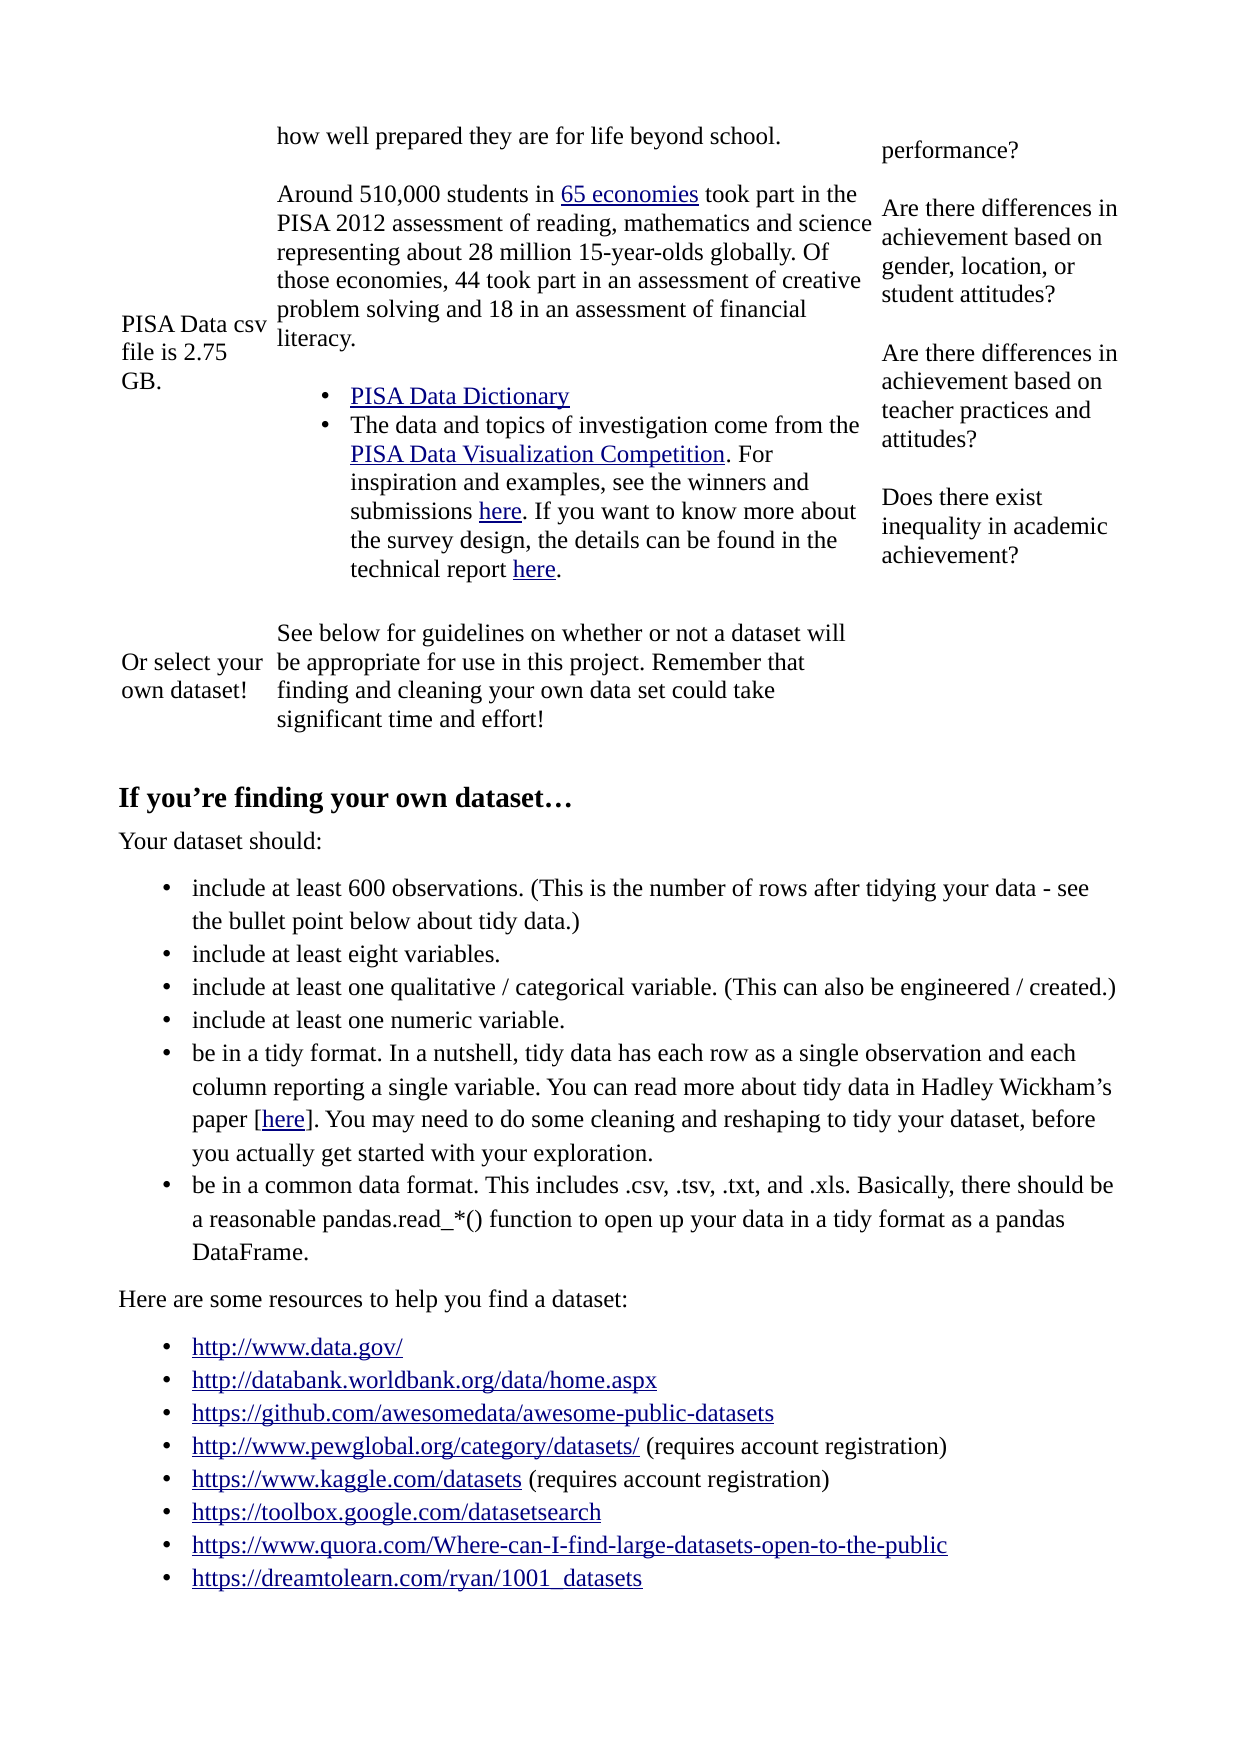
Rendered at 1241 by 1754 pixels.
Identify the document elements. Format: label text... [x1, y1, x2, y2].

table_cell Or select your own dataset! [118, 615, 274, 765]
subtitle If you’re finding your own dataset… [118, 780, 1122, 813]
list include at least one qualitative / categorical variable. (This can also be engineered / created.) [162, 972, 1122, 1001]
list include at least eight variables. [162, 939, 1122, 968]
text Your dataset should: [118, 826, 1122, 854]
table_cell performance? Are there differences in achievement based on gender, location, or student attitudes? Are there differences in achievement based on teacher practices and attitudes? Does there exist inequality in academic achievement? [879, 118, 1122, 615]
list be in a tidy format. In a nutshell, tidy data has each row as a single observation and each column reporting a single variable. You can read more about tidy data in Hadley Wickham’s paper [here]. You may need to do some cleaning and reshaping to tidy your dataset, before you actually get started with your exploration. [162, 1038, 1122, 1166]
list https://toolbox.google.com/datasetsearch [162, 1497, 1122, 1526]
table_cell See below for guidelines on whether or not a dataset will be appropriate for use in this project. Remember that finding and cleaning your own data set could take significant time and effort! [274, 615, 878, 765]
table_cell how well prepared they are for life beyond school. Around 510,000 students in 65 economies took part in the PISA 2012 assessment of reading, mathematics and science representing about 28 million 15-year-olds globally. Of those economies, 44 took part in an assessment of creative problem solving and 18 in an assessment of financial literacy. PISA Data Dictionary The data and topics of investigation come from the PISA Data Visualization Competition. For inspiration and examples, see the winners and submissions here. If you want to know more about the survey design, the details can be found in the technical report here. [274, 118, 878, 615]
list https://www.kaggle.com/datasets (requires account registration) [162, 1464, 1122, 1493]
list http://www.pewglobal.org/category/datasets/ (requires account registration) [162, 1431, 1122, 1460]
list http://www.data.gov/ [162, 1332, 1122, 1361]
list https://dreamtolearn.com/ryan/1001_datasets [162, 1563, 1122, 1592]
table_cell PISA Data csv file is 2.75 GB. [118, 118, 274, 615]
text Here are some resources to help you find a dataset: [118, 1284, 1122, 1313]
list include at least 600 observations. (This is the number of rows after tidying your data - see the bullet point below about tidy data.) [162, 873, 1122, 935]
list https://www.quora.com/Where-can-I-find-large-datasets-open-to-the-public [162, 1530, 1122, 1559]
list include at least one numeric variable. [162, 1006, 1122, 1034]
list http://databank.worldbank.org/data/home.aspx [162, 1365, 1122, 1394]
list https://github.com/awesomedata/awesome-public-datasets [162, 1398, 1122, 1427]
table_cell [879, 615, 1122, 765]
list be in a common data format. This includes .csv, .tsv, .txt, and .xls. Basically, there should be a reasonable pandas.read_*() function to open up your data in a tidy format as a pandas DataFrame. [162, 1171, 1122, 1265]
